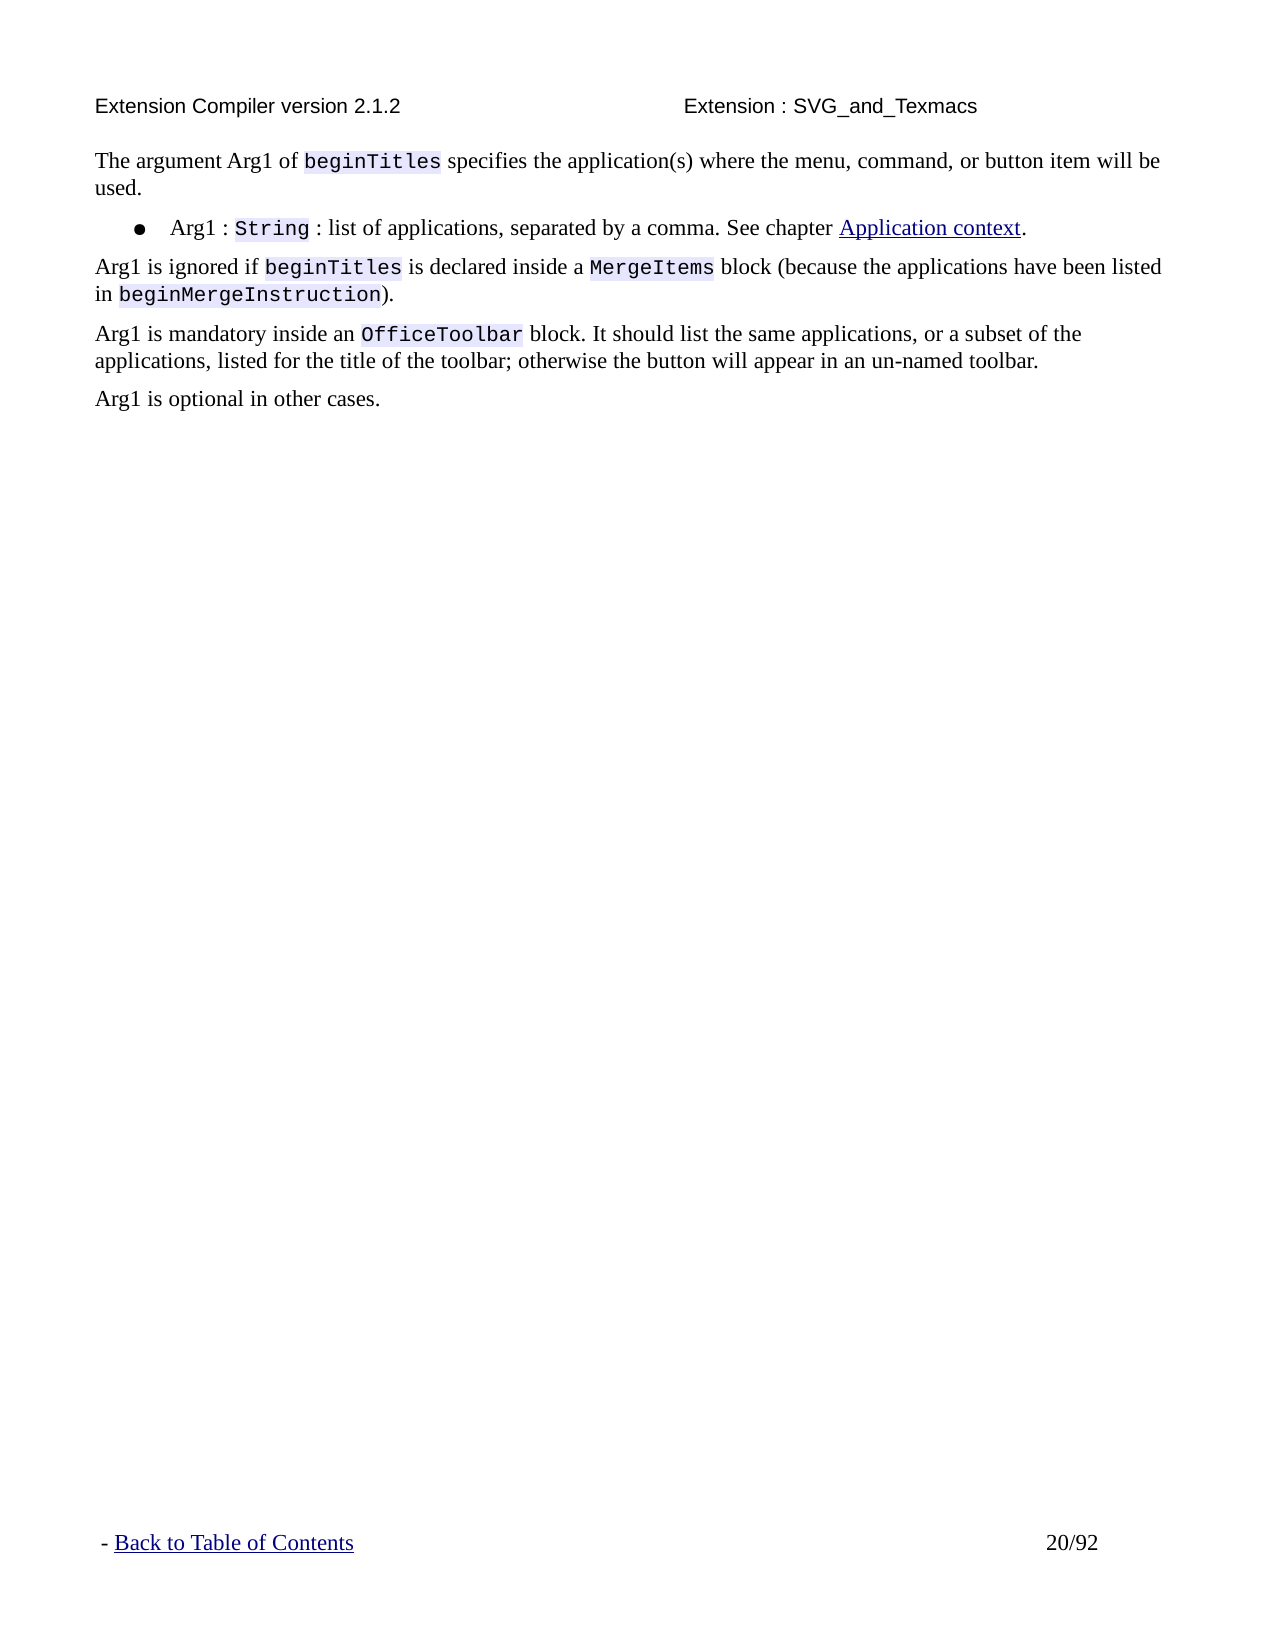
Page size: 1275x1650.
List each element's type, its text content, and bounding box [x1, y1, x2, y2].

list Arg1 : String : list of applications, separated by a comma. See chapter Application context. [132, 214, 1181, 242]
text Arg1 is optional in other cases. [94, 386, 1181, 411]
text Arg1 is ignored if beginTitles is declared inside a MergeItems block (because the applications have been listed in beginMergeInstruction). [94, 254, 1181, 308]
text Arg1 is mandatory inside an OfficeToolbar block. It should list the same applications, or a subset of the applications, listed for the title of the toolbar; otherwise the button will appear in an un-named toolbar. [94, 321, 1181, 373]
text The argument Arg1 of beginTitles specifies the application(s) where the menu, command, or button item will be used. [94, 147, 1181, 200]
